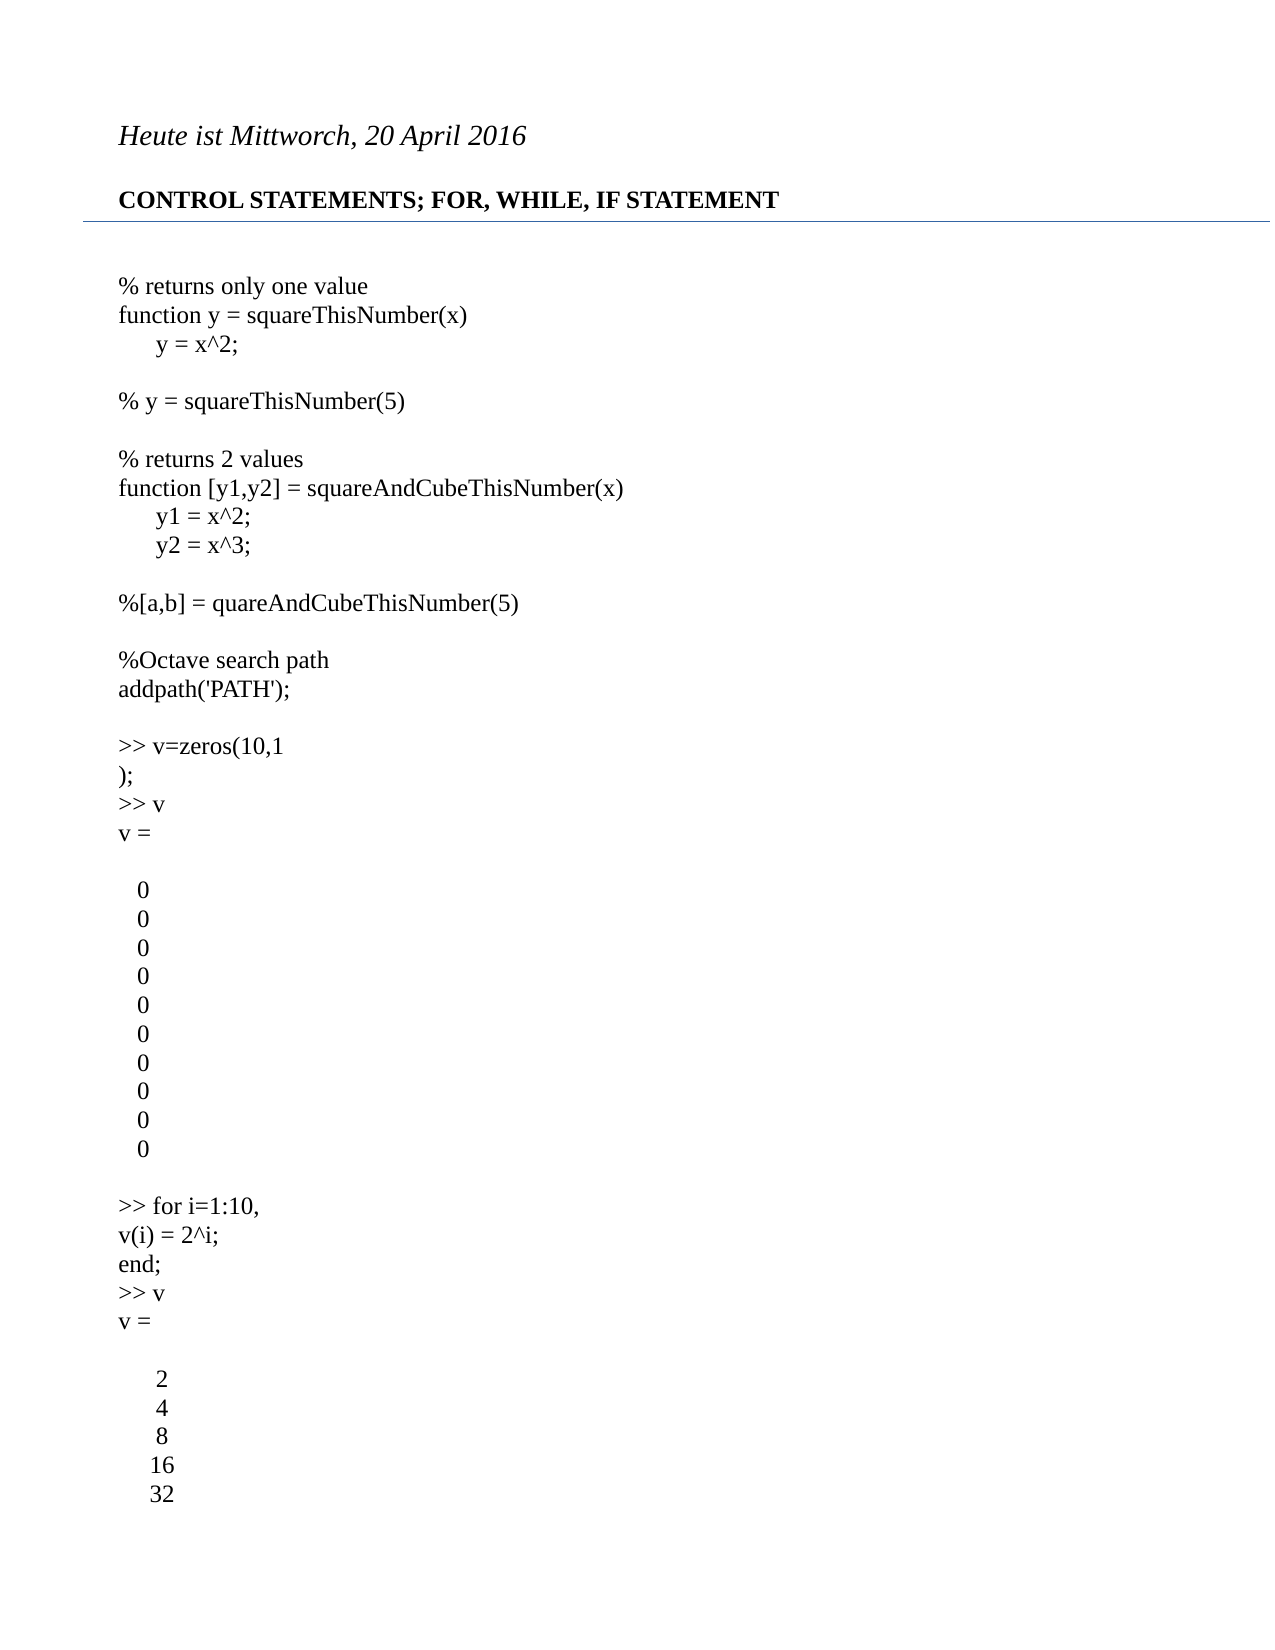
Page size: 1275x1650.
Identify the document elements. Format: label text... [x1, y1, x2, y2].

text v = [118, 1306, 1157, 1335]
text 0 [118, 933, 1157, 961]
text 0 [118, 990, 1157, 1019]
text % y = squareThisNumber(5) [118, 386, 1157, 415]
text >> v=zeros(10,1 [118, 731, 1157, 760]
text 32 [118, 1479, 1157, 1508]
text Heute ist Mittworch, 20 April 2016 [118, 118, 1157, 152]
text function [y1,y2] = squareAndCubeThisNumber(x) [118, 473, 1157, 501]
text ); [118, 760, 1157, 789]
text >> for i=1:10, [118, 1191, 1157, 1220]
text v = [118, 818, 1157, 846]
text % returns 2 values [118, 444, 1157, 473]
text y1 = x^2; [118, 501, 1157, 530]
text 0 [118, 1019, 1157, 1048]
text 4 [118, 1393, 1157, 1421]
text 0 [118, 875, 1157, 904]
text function y = squareThisNumber(x) [118, 300, 1157, 329]
text y = x^2; [118, 329, 1157, 358]
text 0 [118, 1048, 1157, 1076]
text CONTROL STATEMENTS; FOR, WHILE, IF STATEMENT [118, 185, 1157, 214]
text >> v [118, 1278, 1157, 1306]
text 2 [118, 1364, 1157, 1393]
text 0 [118, 961, 1157, 990]
text v(i) = 2^i; [118, 1220, 1157, 1249]
text >> v [118, 789, 1157, 818]
text end; [118, 1249, 1157, 1278]
text 0 [118, 1105, 1157, 1134]
text addpath('PATH'); [118, 674, 1157, 703]
text 16 [118, 1450, 1157, 1479]
text %Octave search path [118, 645, 1157, 674]
text y2 = x^3; [118, 530, 1157, 559]
text 0 [118, 904, 1157, 933]
text %[a,b] = quareAndCubeThisNumber(5) [118, 588, 1157, 616]
text % returns only one value [118, 271, 1157, 300]
text 0 [118, 1076, 1157, 1105]
text 0 [118, 1134, 1157, 1163]
text 8 [118, 1421, 1157, 1450]
